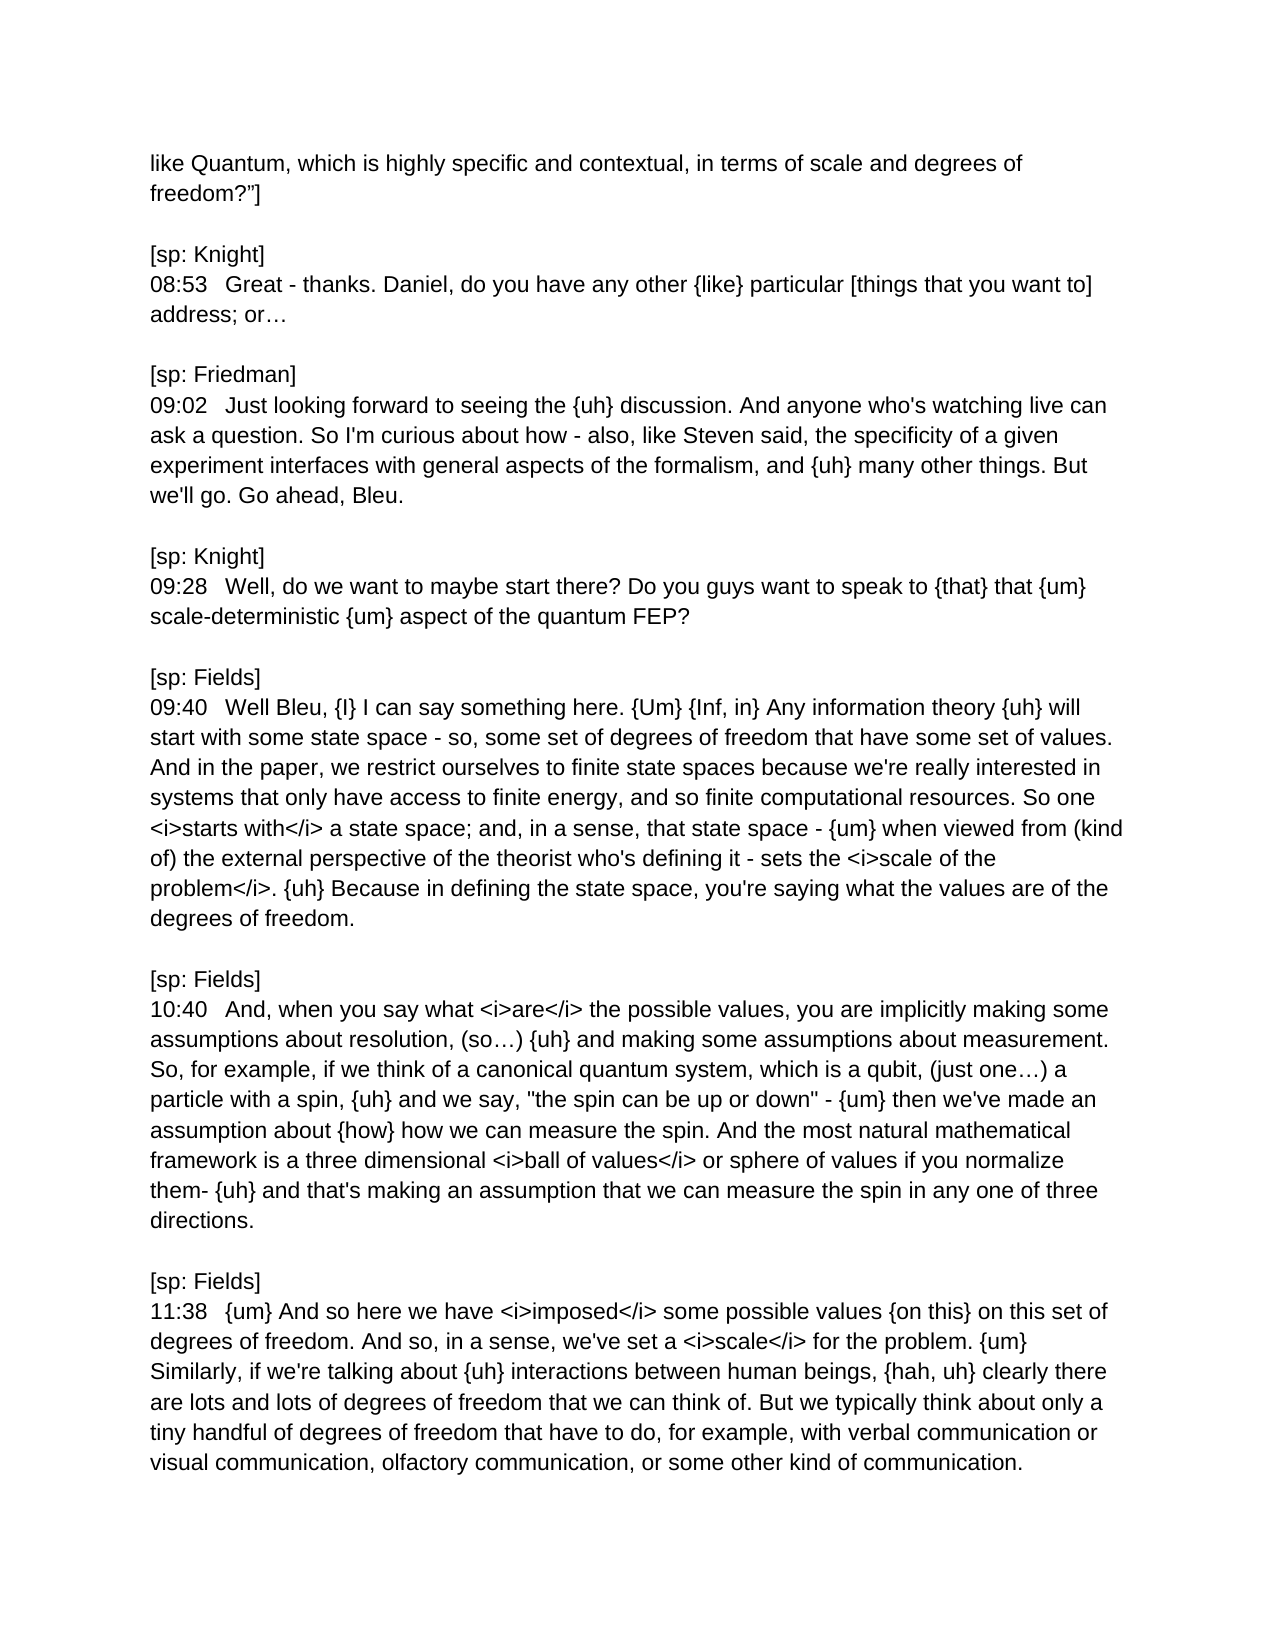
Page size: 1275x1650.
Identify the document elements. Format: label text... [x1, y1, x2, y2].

text [sp: Fields] [150, 966, 1125, 992]
text [sp: Friedman] [150, 361, 1125, 388]
text 09:28 Well, do we want to maybe start there? Do you guys want to speak to {that} that {um} scale-deterministic {um} aspect of the quantum FEP? [150, 573, 1125, 629]
text [sp: Knight] [150, 543, 1125, 569]
text [sp: Fields] [150, 663, 1125, 690]
text [sp: Fields] [150, 1268, 1125, 1294]
text 09:40 Well Bleu, {I} I can say something here. {Um} {Inf, in} Any information theory {uh} will start with some state space - so, some set of degrees of freedom that have some set of values. And in the paper, we restrict ourselves to finite state spaces because we're really interested in systems that only have access to finite energy, and so finite computational resources. So one <i>starts with</i> a state space; and, in a sense, that state space - {um} when viewed from (kind of) the external perspective of the theorist who's defining it - sets the <i>scale of the problem</i>. {uh} Because in defining the state space, you're saying what the values are of the degrees of freedom. [150, 694, 1125, 932]
text 10:40 And, when you say what <i>are</i> the possible values, you are implicitly making some assumptions about resolution, (so…) {uh} and making some assumptions about measurement. So, for example, if we think of a canonical quantum system, which is a qubit, (just one…) a particle with a spin, {uh} and we say, "the spin can be up or down" - {um} then we've made an assumption about {how} how we can measure the spin. And the most natural mathematical framework is a three dimensional <i>ball of values</i> or sphere of values if you normalize them- {uh} and that's making an assumption that we can measure the spin in any one of three directions. [150, 996, 1125, 1234]
text like Quantum, which is highly specific and contextual, in terms of scale and degrees of freedom?”] [150, 150, 1125, 207]
text [sp: Knight] [150, 241, 1125, 267]
text 08:53 Great - thanks. Daniel, do you have any other {like} particular [things that you want to] address; or… [150, 271, 1125, 327]
text 09:02 Just looking forward to seeing the {uh} discussion. And anyone who's watching live can ask a question. So I'm curious about how - also, like Steven said, the specificity of a given experiment interfaces with general aspects of the formalism, and {uh} many other things. But we'll go. Go ahead, Bleu. [150, 392, 1125, 509]
text 11:38 {um} And so here we have <i>imposed</i> some possible values {on this} on this set of degrees of freedom. And so, in a sense, we've set a <i>scale</i> for the problem. {um} Similarly, if we're talking about {uh} interactions between human beings, {hah, uh} clearly there are lots and lots of degrees of freedom that we can think of. But we typically think about only a tiny handful of degrees of freedom that have to do, for example, with verbal communication or visual communication, olfactory communication, or some other kind of communication. [150, 1298, 1125, 1475]
